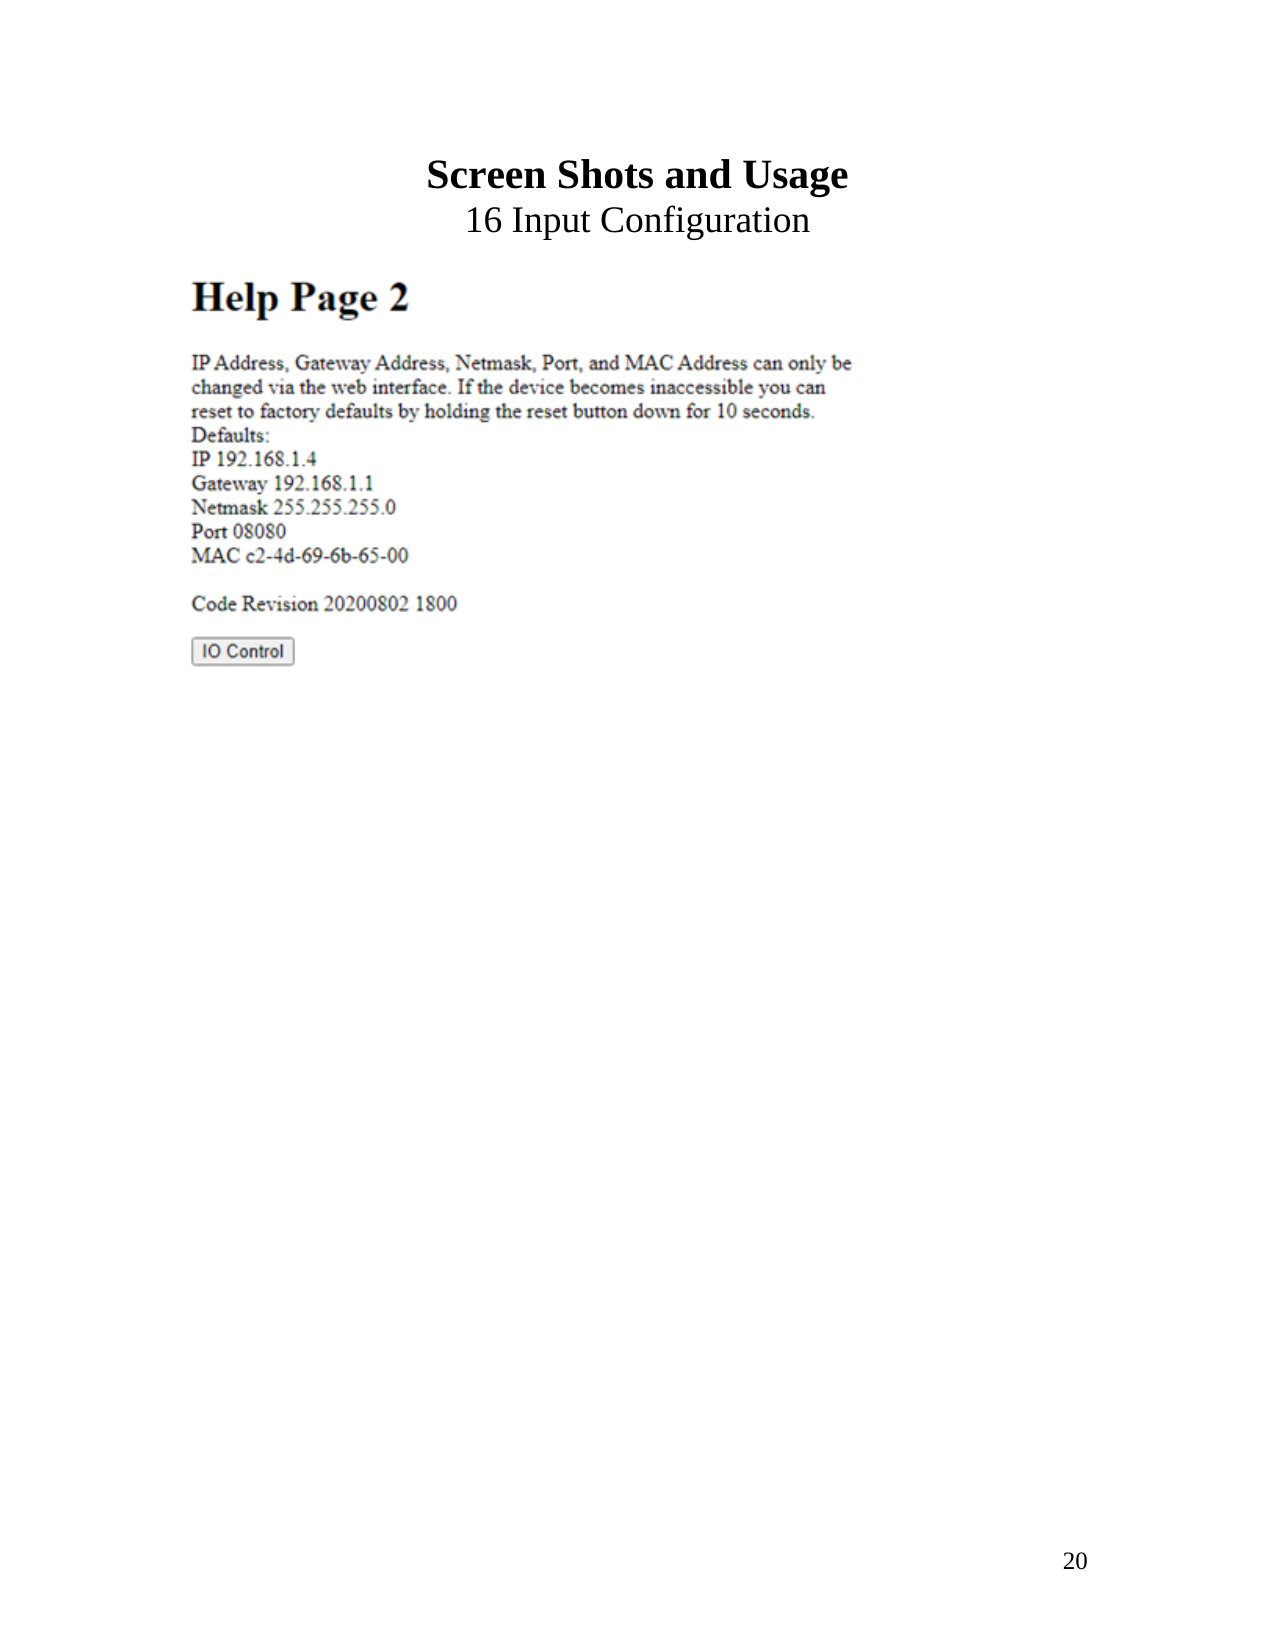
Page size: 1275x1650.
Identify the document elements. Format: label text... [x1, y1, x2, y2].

text Screen Shots and Usage [187, 150, 1087, 198]
text 16 Input Configuration [187, 198, 1087, 241]
picture [187, 269, 865, 673]
